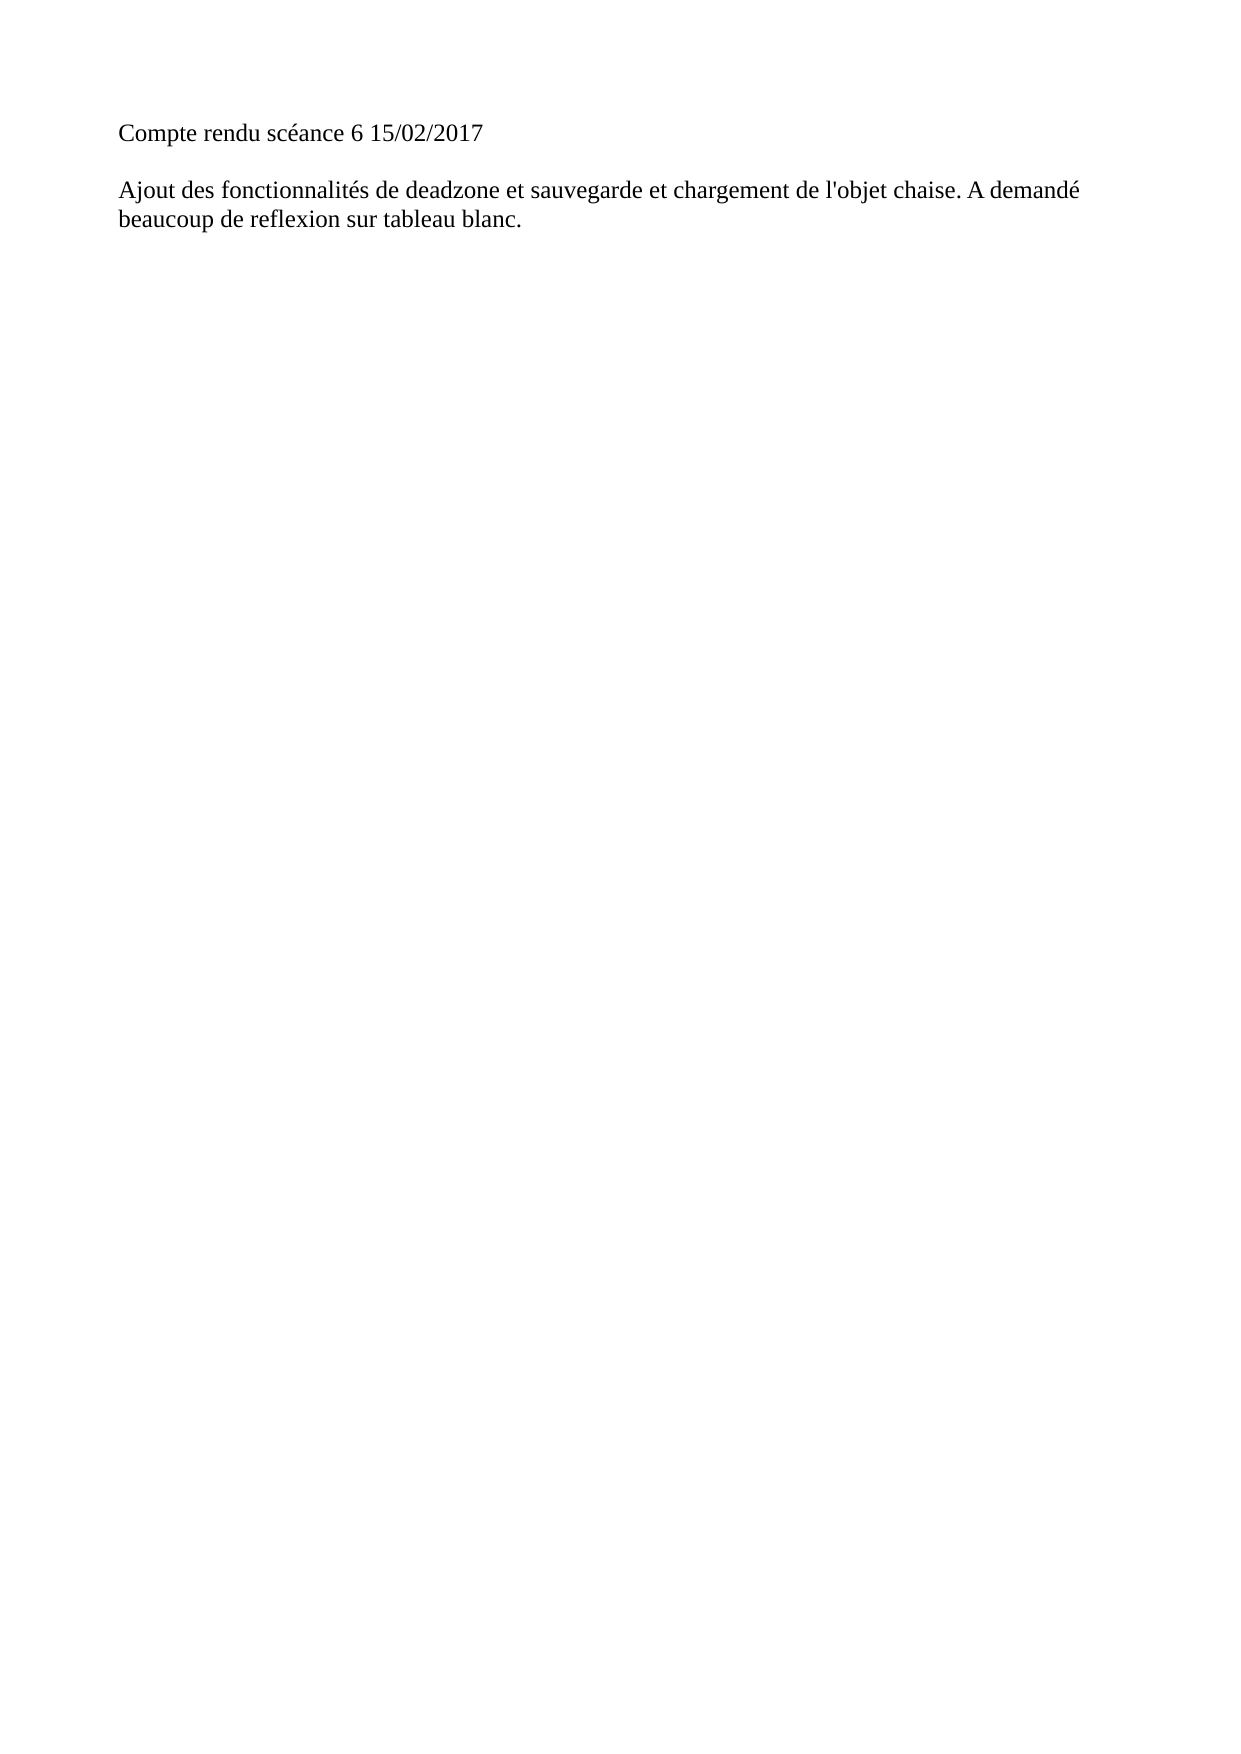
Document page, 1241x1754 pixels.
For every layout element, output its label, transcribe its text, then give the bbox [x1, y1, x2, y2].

text Ajout des fonctionnalités de deadzone et sauvegarde et chargement de l'objet chaise. A demandé beaucoup de reflexion sur tableau blanc. [118, 176, 1122, 233]
text Compte rendu scéance 6 15/02/2017 [118, 118, 1122, 147]
